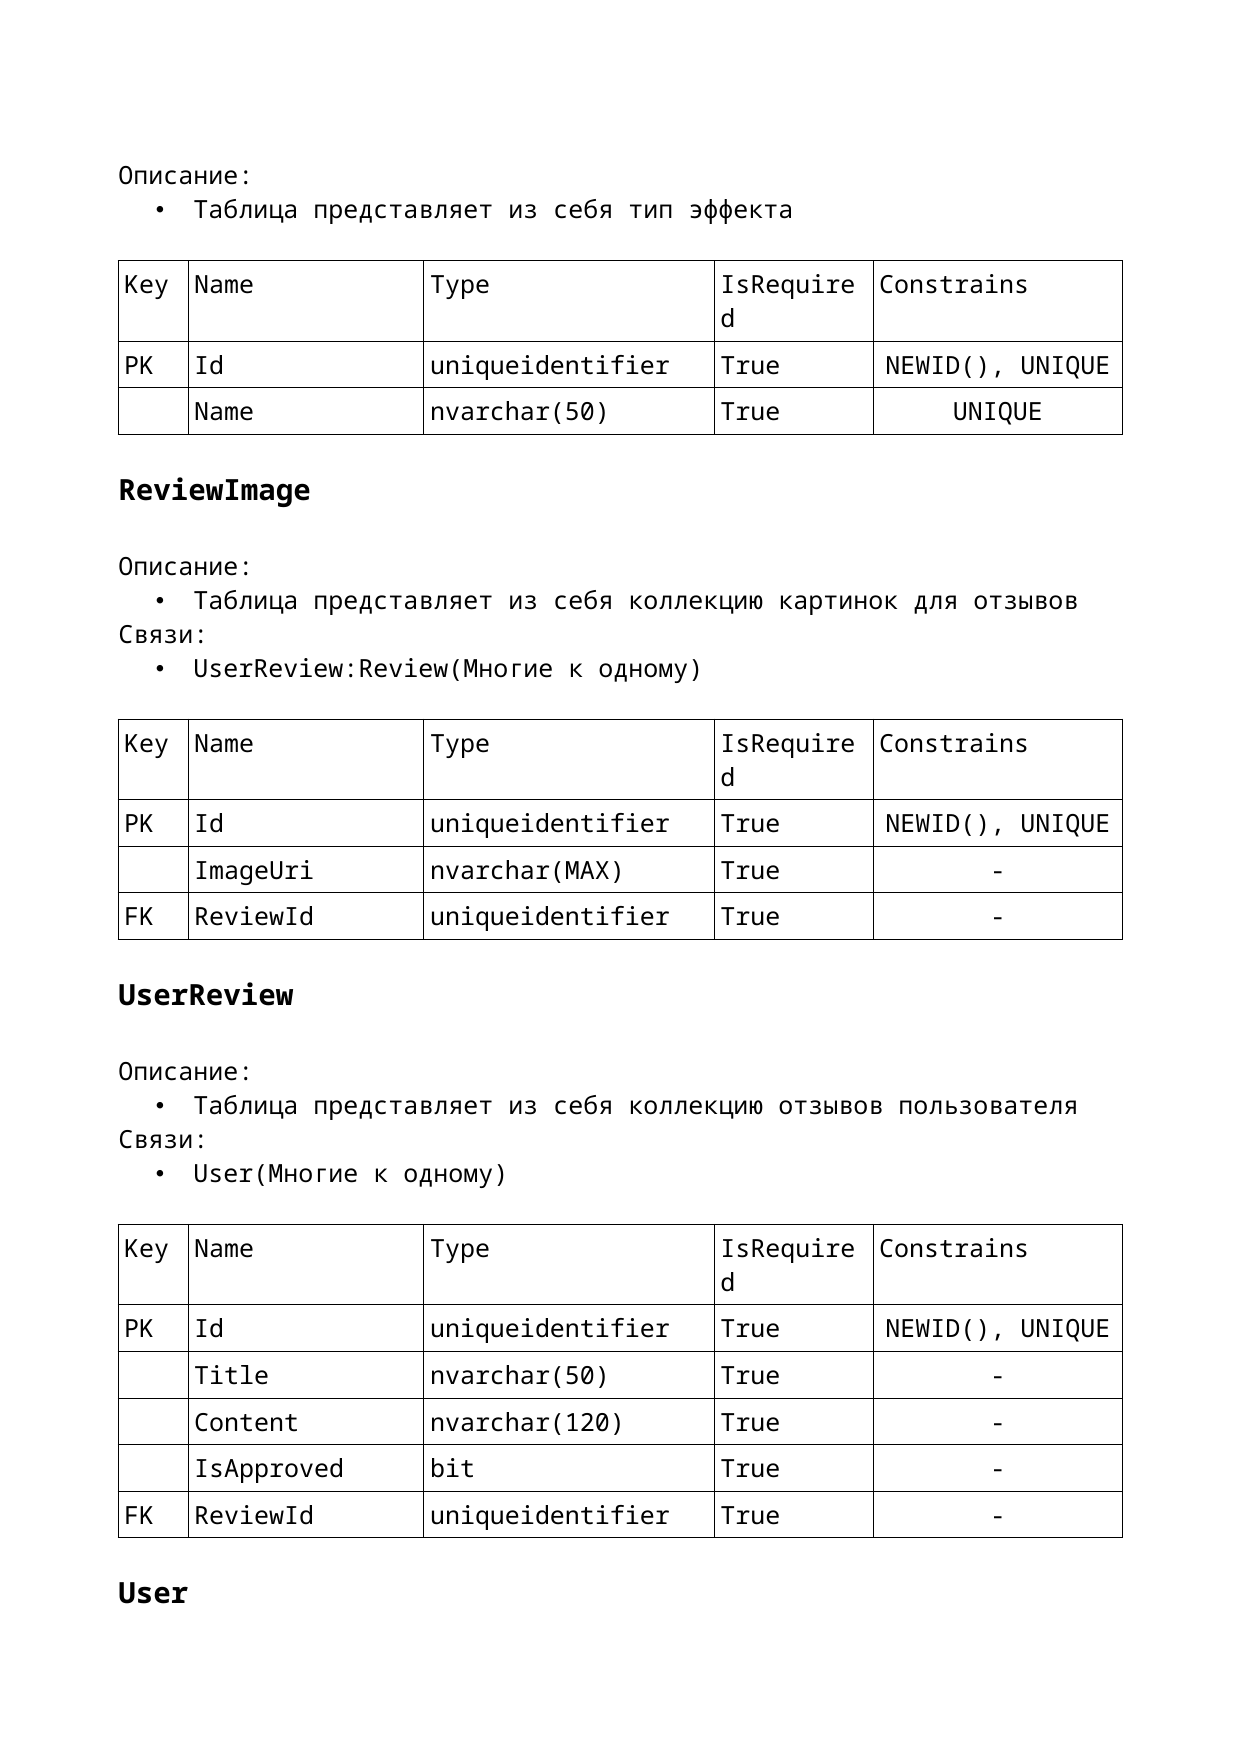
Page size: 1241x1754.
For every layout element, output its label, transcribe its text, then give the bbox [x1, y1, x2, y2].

table_header IsRequired [715, 720, 873, 799]
table_header Constrains [874, 1225, 1122, 1304]
table_header Name [189, 1225, 423, 1304]
table_cell Content [189, 1399, 423, 1444]
table_cell ReviewId [189, 893, 423, 939]
table_cell uniqueidentifier [424, 800, 714, 846]
table_header Key [119, 1225, 188, 1304]
table_cell FK [119, 893, 188, 939]
table_cell [119, 1352, 188, 1397]
table_cell FK [119, 1492, 188, 1537]
list UserReview:Review(Многие к одному) [156, 650, 1122, 684]
table_cell uniqueidentifier [424, 1492, 714, 1537]
table_cell uniqueidentifier [424, 1305, 714, 1351]
table_cell bit [424, 1445, 714, 1491]
table_header IsRequired [715, 261, 873, 341]
table_header Type [424, 261, 714, 341]
list Таблица представляет из себя коллекцию картинок для отзывов [156, 582, 1122, 616]
table_cell True [715, 847, 873, 892]
table_cell uniqueidentifier [424, 893, 714, 939]
table_cell uniqueidentifier [424, 342, 714, 387]
table_header Name [189, 261, 423, 341]
list Таблица представляет из себя коллекцию отзывов пользователя [156, 1087, 1122, 1121]
table_cell Id [189, 800, 423, 846]
table_cell UNIQUE [874, 388, 1122, 434]
table_header Type [424, 720, 714, 799]
table_cell NEWID(), UNIQUE [874, 800, 1122, 846]
text Описание: [118, 1053, 1122, 1087]
table_cell nvarchar(50) [424, 388, 714, 434]
table_cell True [715, 893, 873, 939]
table_cell - [874, 1492, 1122, 1537]
text UserReview [118, 974, 1122, 1014]
table_cell True [715, 1399, 873, 1444]
table_cell ImageUri [189, 847, 423, 892]
table_cell Name [189, 388, 423, 434]
table_cell NEWID(), UNIQUE [874, 1305, 1122, 1351]
table_cell - [874, 1352, 1122, 1397]
table_cell Id [189, 342, 423, 387]
table_cell [119, 847, 188, 892]
text ReviewImage [118, 469, 1122, 508]
table_cell True [715, 800, 873, 846]
table_cell [119, 388, 188, 434]
text Связи: [118, 616, 1122, 650]
table_header Key [119, 720, 188, 799]
table_cell - [874, 893, 1122, 939]
table_cell True [715, 1492, 873, 1537]
table_header IsRequired [715, 1225, 873, 1304]
table_header Type [424, 1225, 714, 1304]
table_cell - [874, 1445, 1122, 1491]
list Таблица представляет из себя тип эффекта [156, 192, 1122, 226]
table_cell [119, 1399, 188, 1444]
table_cell nvarchar(120) [424, 1399, 714, 1444]
table_cell - [874, 847, 1122, 892]
table_cell PK [119, 800, 188, 846]
table_header Constrains [874, 261, 1122, 341]
table_cell nvarchar(MAX) [424, 847, 714, 892]
table_cell nvarchar(50) [424, 1352, 714, 1397]
table_cell True [715, 1352, 873, 1397]
table_cell Title [189, 1352, 423, 1397]
table_cell True [715, 388, 873, 434]
table_cell True [715, 1305, 873, 1351]
table_header Name [189, 720, 423, 799]
table_cell [119, 1445, 188, 1491]
text Описание: [118, 548, 1122, 582]
table_cell True [715, 1445, 873, 1491]
text User [118, 1572, 1122, 1612]
table_cell - [874, 1399, 1122, 1444]
table_cell True [715, 342, 873, 387]
table_cell PK [119, 1305, 188, 1351]
table_cell NEWID(), UNIQUE [874, 342, 1122, 387]
table_header Key [119, 261, 188, 341]
text Описание: [118, 158, 1122, 192]
table_cell PK [119, 342, 188, 387]
table_header Constrains [874, 720, 1122, 799]
list User(Многие к одному) [156, 1156, 1122, 1189]
text Связи: [118, 1121, 1122, 1156]
table_cell IsApproved [189, 1445, 423, 1491]
table_cell Id [189, 1305, 423, 1351]
table_cell ReviewId [189, 1492, 423, 1537]
